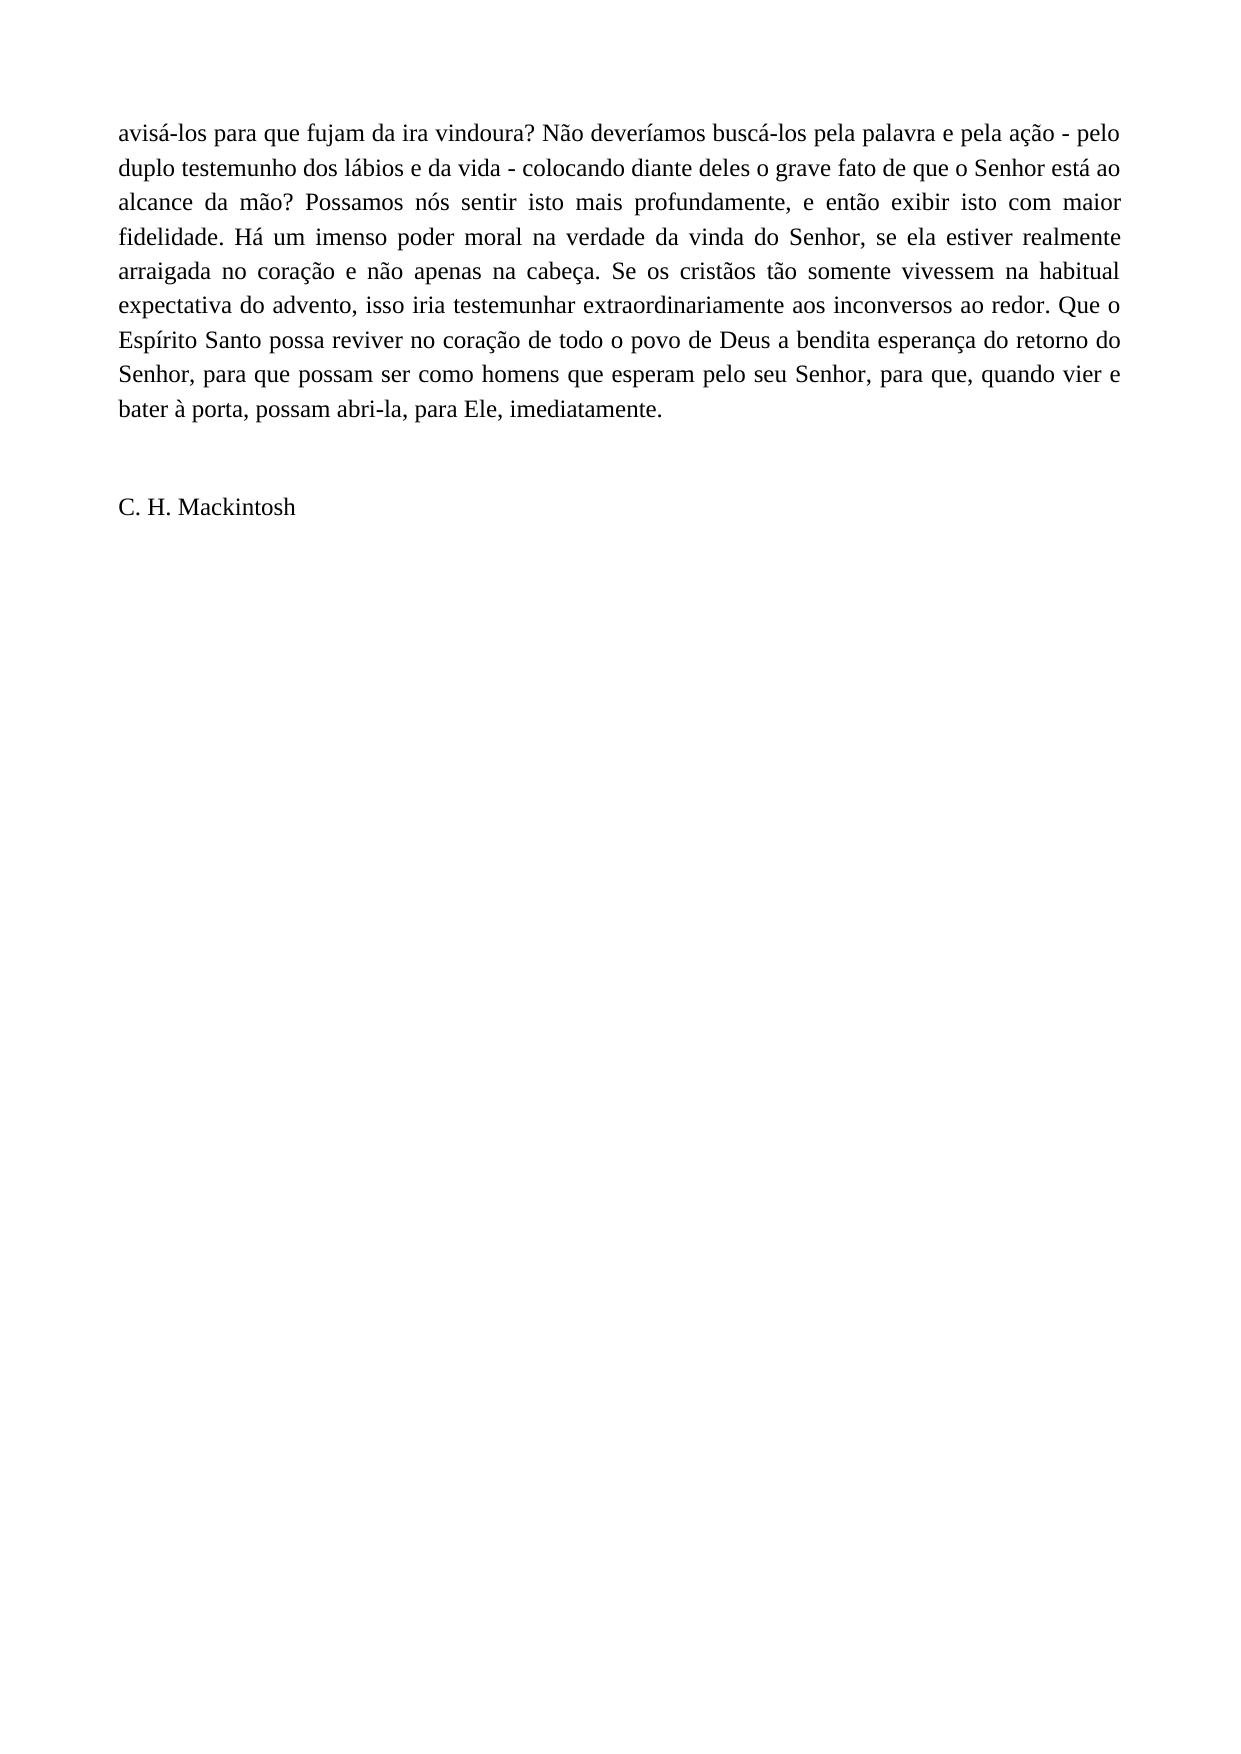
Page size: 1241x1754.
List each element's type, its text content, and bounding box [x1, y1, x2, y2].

text C. H. Mackintosh [118, 492, 1122, 521]
text avisá-los para que fujam da ira vindoura? Não deveríamos buscá-los pela palavra e pela ação - pelo duplo testemunho dos lábios e da vida - colocando diante deles o grave fato de que o Senhor está ao alcance da mão? Possamos nós sentir isto mais profundamente, e então exibir isto com maior fidelidade. Há um imenso poder moral na verdade da vinda do Senhor, se ela estiver realmente arraigada no coração e não apenas na cabeça. Se os cristãos tão somente vivessem na habitual expectativa do advento, isso iria testemunhar extraordinariamente aos inconversos ao redor. Que o Espírito Santo possa reviver no coração de todo o povo de Deus a bendita esperança do retorno do Senhor, para que possam ser como homens que esperam pelo seu Senhor, para que, quando vier e bater à porta, possam abri-la, para Ele, imediatamente. [118, 118, 1122, 423]
